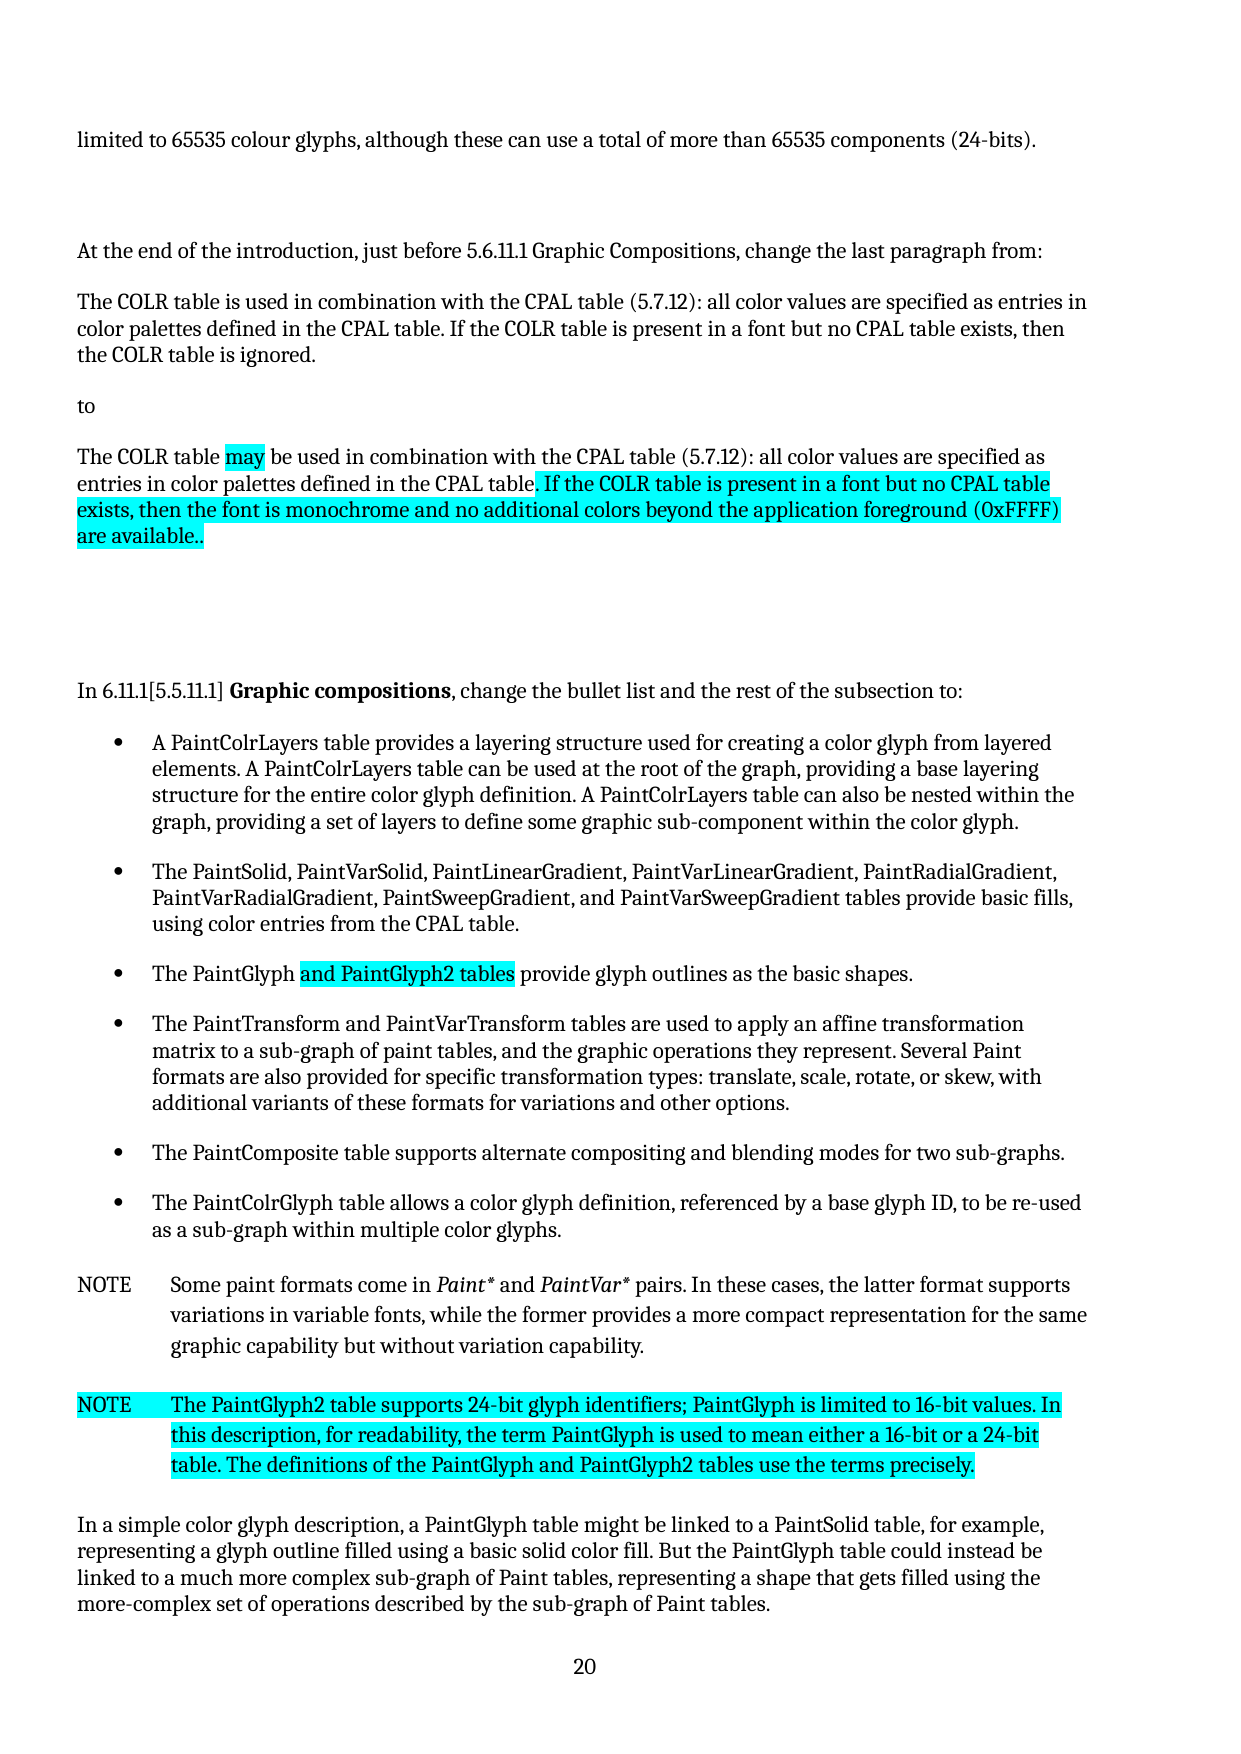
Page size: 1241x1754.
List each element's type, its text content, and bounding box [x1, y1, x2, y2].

text In 6.11.1[5.5.11.1] Graphic compositions, change the bullet list and the rest of the subsection to: [77, 652, 1093, 704]
text The COLR table may be used in combination with the CPAL table (5.7.12): all color values are specified as entries in color palettes defined in the CPAL table. If the COLR table is present in a font but no CPAL table exists, then the font is monochrome and no additional colors beyond the application foreground (0xFFFF) are available.. [77, 444, 1093, 549]
text to [77, 393, 1093, 419]
text limited to 65535 colour glyphs, although these can use a total of more than 65535 components (24-bits). [77, 127, 1093, 153]
list The PaintSolid, PaintVarSolid, PaintLinearGradient, PaintVarLinearGradient, PaintRadialGradient, PaintVarRadialGradient, PaintSweepGradient, and PaintVarSweepGradient tables provide basic fills, using color entries from the CPAL table. [114, 858, 1093, 937]
list The PaintComposite table supports alternate compositing and blending modes for two sub-graphs. [114, 1140, 1093, 1167]
list The PaintColrGlyph table allows a color glyph definition, referenced by a base glyph ID, to be re-used as a sub-graph within multiple color glyphs. [114, 1190, 1093, 1243]
text NOTE Some paint formats come in Paint* and PaintVar* pairs. In these cases, the latter format supports variations in variable fonts, while the former provides a more compact representation for the same graphic capability but without variation capability. [77, 1272, 1093, 1359]
text In a simple color glyph description, a PaintGlyph table might be linked to a PaintSolid table, for example, representing a glyph outline filled using a basic solid color fill. But the PaintGlyph table could instead be linked to a much more complex sub-graph of Paint tables, representing a shape that gets filled using the more-complex set of operations described by the sub-graph of Paint tables. [77, 1512, 1093, 1617]
list The PaintGlyph and PaintGlyph2 tables provide glyph outlines as the basic shapes. [114, 961, 1093, 987]
list The PaintTransform and PaintVarTransform tables are used to apply an affine transformation matrix to a sub-graph of paint tables, and the graphic operations they represent. Several Paint formats are also provided for specific transformation types: translate, scale, rotate, or skew, with additional variants of these formats for variations and other options. [114, 1011, 1093, 1117]
text At the end of the introduction, just before 5.6.11.1 Graphic Compositions, change the last paragraph from: [77, 238, 1093, 264]
text NOTE The PaintGlyph2 table supports 24-bit glyph identifiers; PaintGlyph is limited to 16-bit values. In this description, for readability, the term PaintGlyph is used to mean either a 16-bit or a 24-bit table. The definitions of the PaintGlyph and PaintGlyph2 tables use the terms precisely. [77, 1392, 1093, 1479]
list A PaintColrLayers table provides a layering structure used for creating a color glyph from layered elements. A PaintColrLayers table can be used at the root of the graph, providing a base layering structure for the entire color glyph definition. A PaintColrLayers table can also be nested within the graph, providing a set of layers to define some graphic sub-component within the color glyph. [114, 729, 1093, 835]
text The COLR table is used in combination with the CPAL table (5.7.12): all color values are specified as entries in color palettes defined in the CPAL table. If the COLR table is present in a font but no CPAL table exists, then the COLR table is ignored. [77, 289, 1093, 368]
